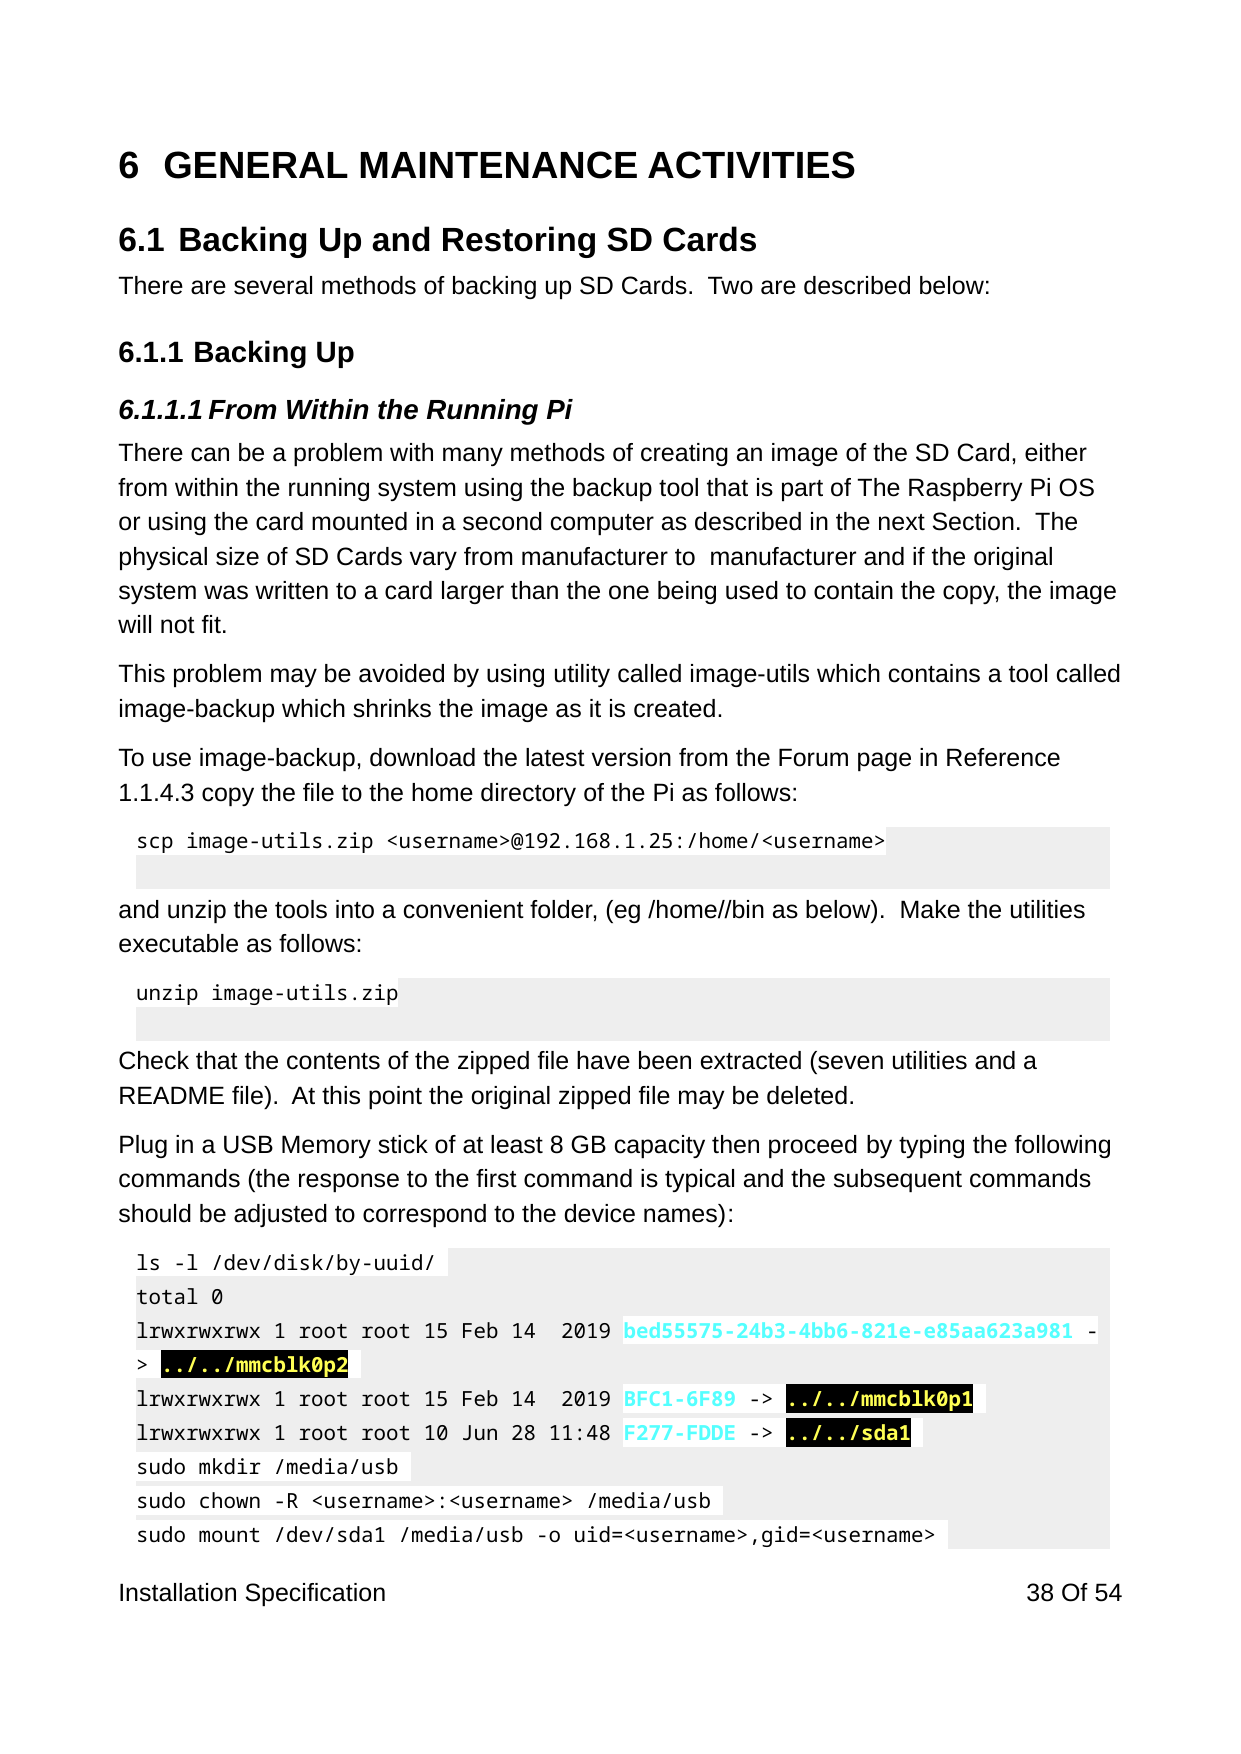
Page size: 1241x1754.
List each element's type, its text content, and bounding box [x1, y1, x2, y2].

text Check that the contents of the zipped file have been extracted (seven utilities and a README file). At this point the original zipped file may be deleted. [118, 1046, 1122, 1109]
subtitle Backing Up [118, 335, 1122, 369]
text sudo chown -R <username>:<username> /media/usb [136, 1486, 1110, 1515]
text lrwxrwxrwx 1 root root 15 Feb 14 2019 BFC1-6F89 -> ../../mmcblk0p1 [136, 1384, 1110, 1413]
text and unzip the tools into a convenient folder, (eg /home//bin as below). Make the utilities executable as follows: [118, 895, 1122, 958]
text lrwxrwxrwx 1 root root 10 Jun 28 11:48 F277-FDDE -> ../../sda1 [136, 1418, 1110, 1447]
text There are several methods of backing up SD Cards. Two are described below: [118, 271, 1122, 300]
text This problem may be avoided by using utility called image-utils which contains a tool called image-backup which shrinks the image as it is created. [118, 659, 1122, 723]
text There can be a problem with many methods of creating an image of the SD Card, either from within the running system using the backup tool that is part of The Raspberry Pi OS or using the card mounted in a second computer as described in the next Section. The physical size of SD Cards vary from manufacturer to manufacturer and if the original system was written to a card larger than the one being used to contain the copy, the image will not fit. [118, 438, 1122, 639]
text scp image-utils.zip <username>@192.168.1.25:/home/<username> [136, 827, 1110, 855]
text sudo mount /dev/sda1 /media/usb -o uid=<username>,gid=<username> [136, 1520, 1110, 1549]
text To use image-backup, download the latest version from the Forum page in Reference 1.1.4.3 copy the file to the home directory of the Pi as follows: [118, 743, 1122, 806]
text unzip image-utils.zip [136, 978, 1110, 1041]
text sudo mkdir /media/usb [136, 1452, 1110, 1481]
text ls -l /dev/disk/by-uuid/ [136, 1248, 1110, 1276]
subtitle GENERAL MAINTENANCE ACTIVITIES [118, 143, 1122, 187]
subtitle Backing Up and Restoring SD Cards [118, 220, 1122, 259]
text total 0 lrwxrwxrwx 1 root root 15 Feb 14 2019 bed55575-24b3-4bb6-821e-e85aa623a981 -> ../../mmcblk0p2 [136, 1282, 1110, 1378]
subtitle From Within the Running Pi [118, 394, 1122, 426]
text Plug in a USB Memory stick of at least 8 GB capacity then proceed by typing the following commands (the response to the first command is typical and the subsequent commands should be adjusted to correspond to the device names): [118, 1130, 1122, 1228]
